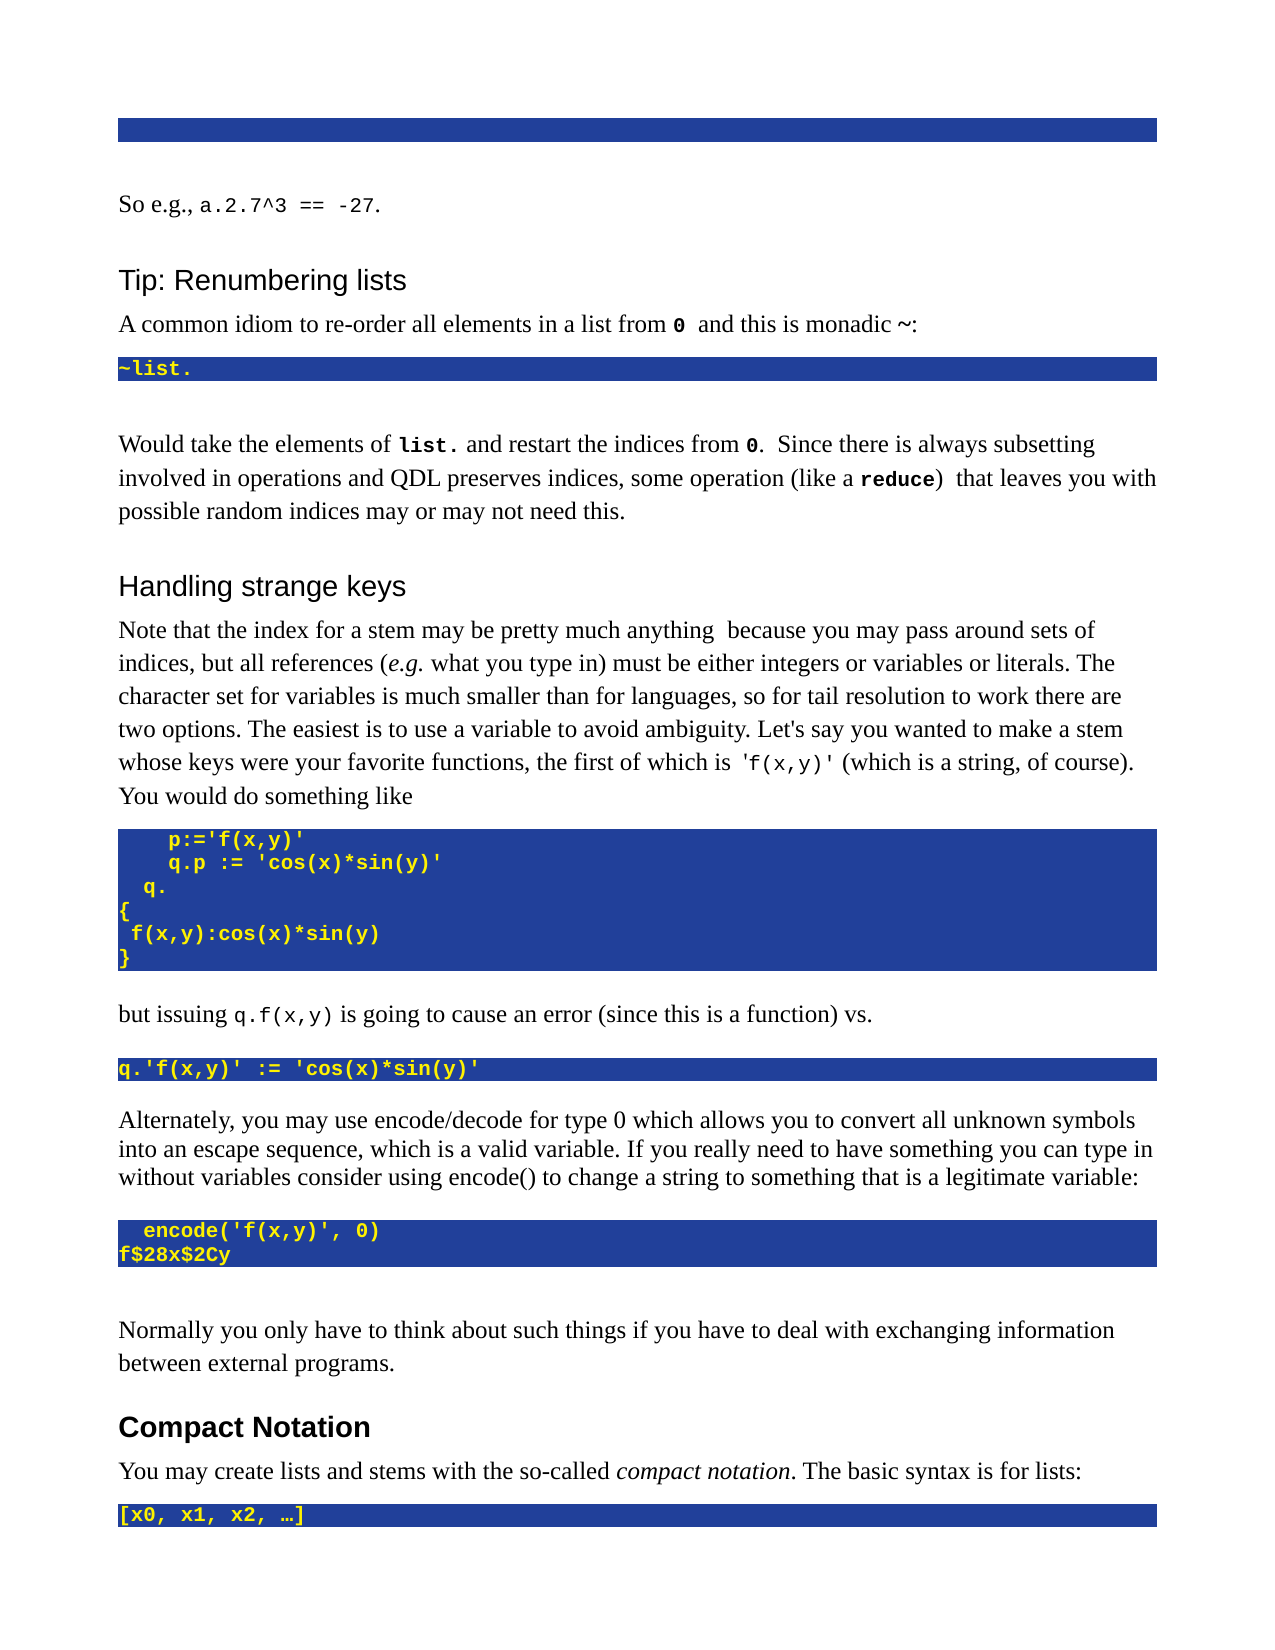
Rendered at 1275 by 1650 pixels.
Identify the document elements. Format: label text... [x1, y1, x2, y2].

text Would take the elements of list. and restart the indices from 0. Since there is always subsetting involved in operations and QDL preserves indices, some operation (like a reduce) that leaves you with possible random indices may or may not need this. [118, 429, 1157, 525]
text A common idiom to re-order all elements in a list from 0 and this is monadic ~: [118, 309, 1157, 338]
text { [118, 899, 1157, 923]
text Alternately, you may use encode/decode for type 0 which allows you to convert all unknown symbols into an escape sequence, which is a valid variable. If you really need to have something you can type in without variables consider using encode() to change a string to something that is a legitimate variable: [118, 1105, 1157, 1191]
text q.'f(x,y)' := 'cos(x)*sin(y)' [118, 1058, 1157, 1081]
text [x0, x1, x2, …] [118, 1504, 1157, 1527]
text So e.g., a.2.7^3 == -27. [118, 189, 1157, 219]
text } [118, 947, 1157, 971]
text You may create lists and stems with the so-called compact notation. The basic syntax is for lists: [118, 1456, 1157, 1485]
text f$28x$2Cy [118, 1243, 1157, 1267]
text q. [118, 876, 1157, 899]
text f(x,y):cos(x)*sin(y) [118, 923, 1157, 947]
text but issuing q.f(x,y) is going to cause an error (since this is a function) vs. [118, 999, 1157, 1029]
text Note that the index for a stem may be pretty much anything because you may pass around sets of indices, but all references (e.g. what you type in) must be either integers or variables or literals. The character set for variables is much smaller than for languages, so for tail resolution to work there are two options. The easiest is to use a variable to avoid ambiguity. Let's say you wanted to make a stem whose keys were your favorite functions, the first of which is 'f(x,y)' (which is a string, of course). You would do something like [118, 615, 1157, 810]
text p:='f(x,y)' [118, 829, 1157, 852]
subtitle Handling strange keys [118, 569, 1157, 603]
subtitle Compact Notation [118, 1410, 1157, 1444]
text ~list. [118, 357, 1157, 381]
subtitle Tip: Renumbering lists [118, 263, 1157, 296]
text Normally you only have to think about such things if you have to deal with exchanging information between external programs. [118, 1315, 1157, 1377]
text q.p := 'cos(x)*sin(y)' [118, 852, 1157, 876]
text encode('f(x,y)', 0) [118, 1220, 1157, 1243]
